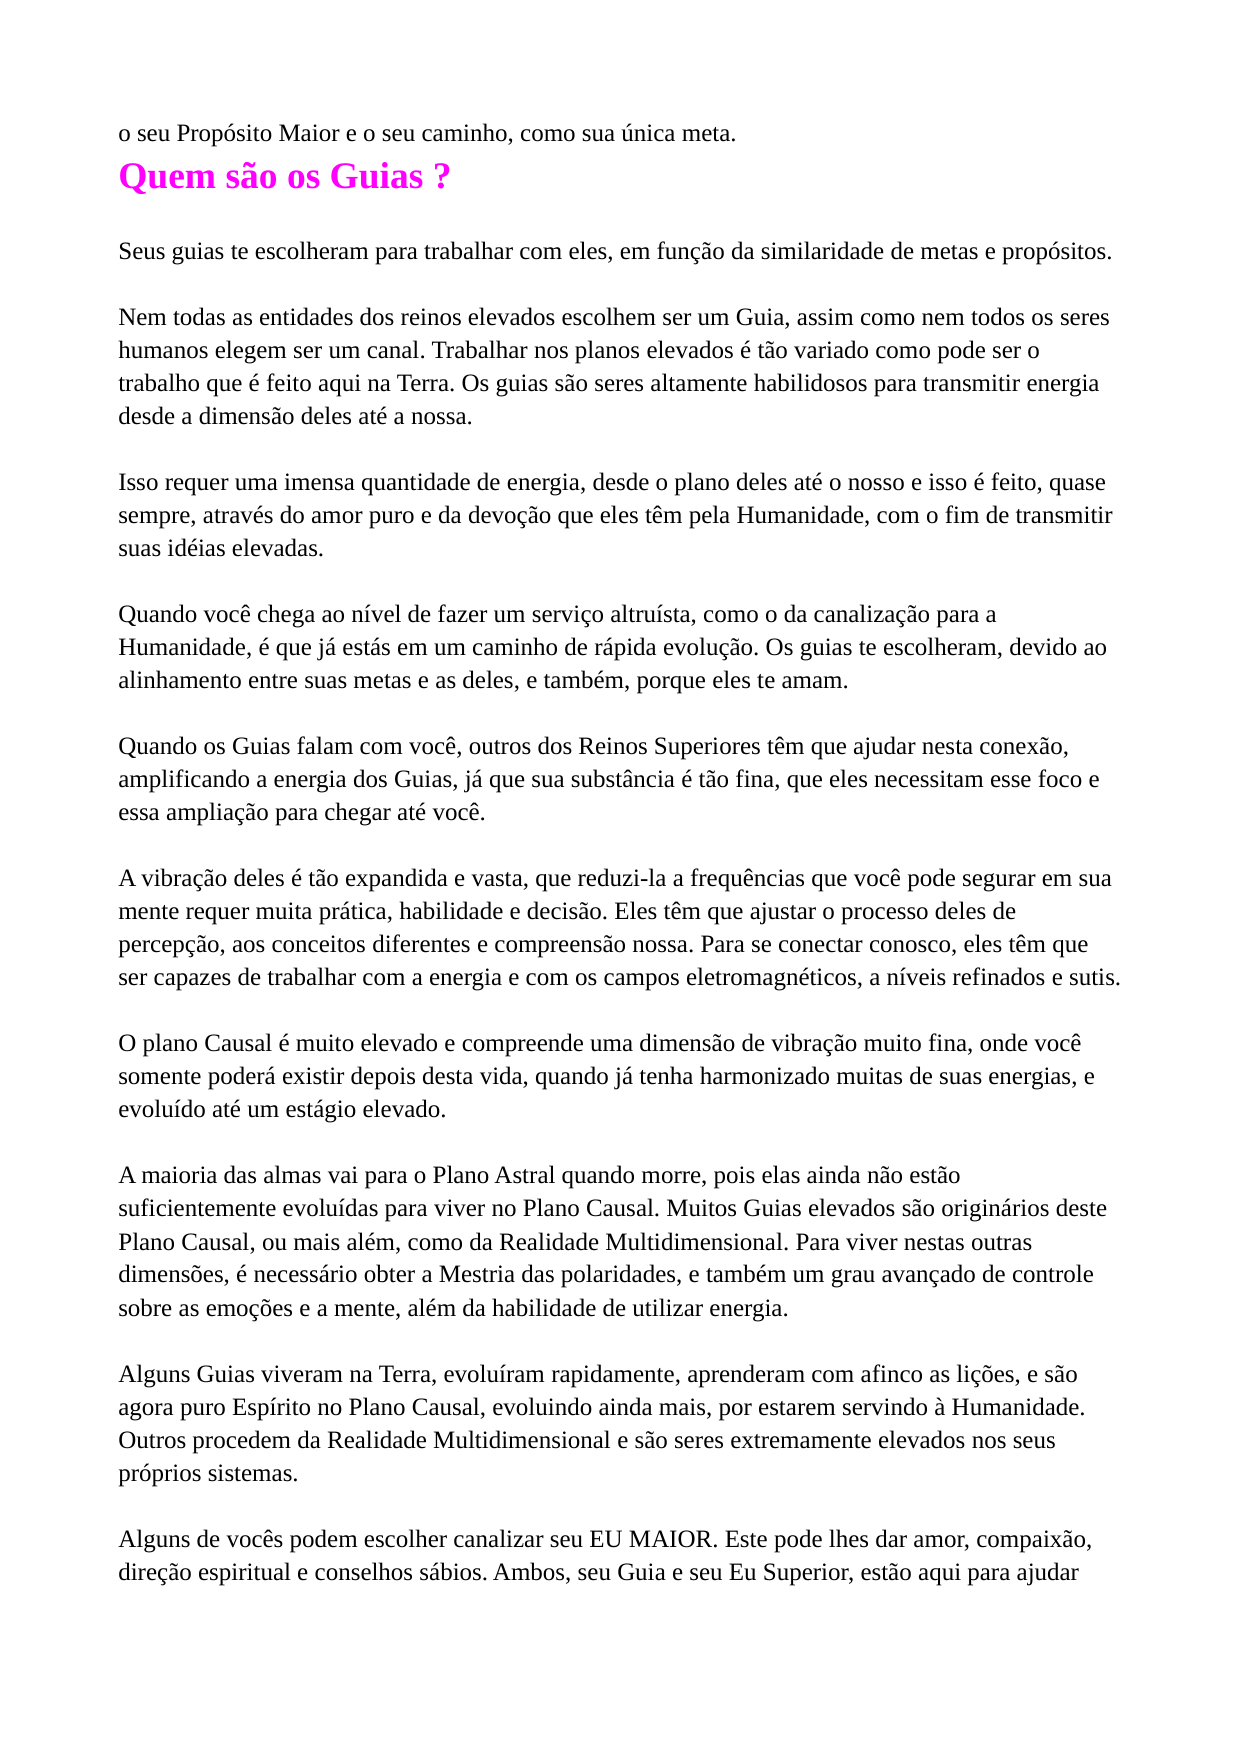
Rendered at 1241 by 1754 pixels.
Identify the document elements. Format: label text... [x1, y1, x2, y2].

text A maioria das almas vai para o Plano Astral quando morre, pois elas ainda não estão suficientemente evoluídas para viver no Plano Causal. Muitos Guias elevados são originários deste Plano Causal, ou mais além, como da Realidade Multidimensional. Para viver nestas outras dimensões, é necessário obter a Mestria das polaridades, e também um grau avançado de controle sobre as emoções e a mente, além da habilidade de utilizar energia. [118, 1161, 1122, 1321]
text Seus guias te escolheram para trabalhar com eles, em função da similaridade de metas e propósitos. [118, 236, 1122, 265]
text O plano Causal é muito elevado e compreende uma dimensão de vibração muito fina, onde você somente poderá existir depois desta vida, quando já tenha harmonizado muitas de suas energias, e evoluído até um estágio elevado. [118, 1028, 1122, 1123]
text o seu Propósito Maior e o seu caminho, como sua única meta. Quem são os Guias ? [118, 118, 1122, 196]
text Quando os Guias falam com você, outros dos Reinos Superiores têm que ajudar nesta conexão, amplificando a energia dos Guias, já que sua substância é tão fina, que eles necessitam esse foco e essa ampliação para chegar até você. A vibração deles é tão expandida e vasta, que reduzi-la a frequências que você pode segurar em sua mente requer muita prática, habilidade e decisão. Eles têm que ajustar o processo deles de percepção, aos conceitos diferentes e compreensão nossa. Para se conectar conosco, eles têm que ser capazes de trabalhar com a energia e com os campos eletromagnéticos, a níveis refinados e sutis. [118, 731, 1122, 991]
text Alguns Guias viveram na Terra, evoluíram rapidamente, aprenderam com afinco as lições, e são agora puro Espírito no Plano Causal, evoluindo ainda mais, por estarem servindo à Humanidade. Outros procedem da Realidade Multidimensional e são seres extremamente elevados nos seus próprios sistemas. [118, 1359, 1122, 1486]
text Isso requer uma imensa quantidade de energia, desde o plano deles até o nosso e isso é feito, quase sempre, através do amor puro e da devoção que eles têm pela Humanidade, com o fim de transmitir suas idéias elevadas. Quando você chega ao nível de fazer um serviço altruísta, como o da canalização para a Humanidade, é que já estás em um caminho de rápida evolução. Os guias te escolheram, devido ao alinhamento entre suas metas e as deles, e também, porque eles te amam. [118, 467, 1122, 694]
text Nem todas as entidades dos reinos elevados escolhem ser um Guia, assim como nem todos os seres humanos elegem ser um canal. Trabalhar nos planos elevados é tão variado como pode ser o trabalho que é feito aqui na Terra. Os guias são seres altamente habilidosos para transmitir energia desde a dimensão deles até a nossa. [118, 302, 1122, 430]
text Alguns de vocês podem escolher canalizar seu EU MAIOR. Este pode lhes dar amor, compaixão, direção espiritual e conselhos sábios. Ambos, seu Guia e seu Eu Superior, estão aqui para ajudar [118, 1524, 1122, 1586]
